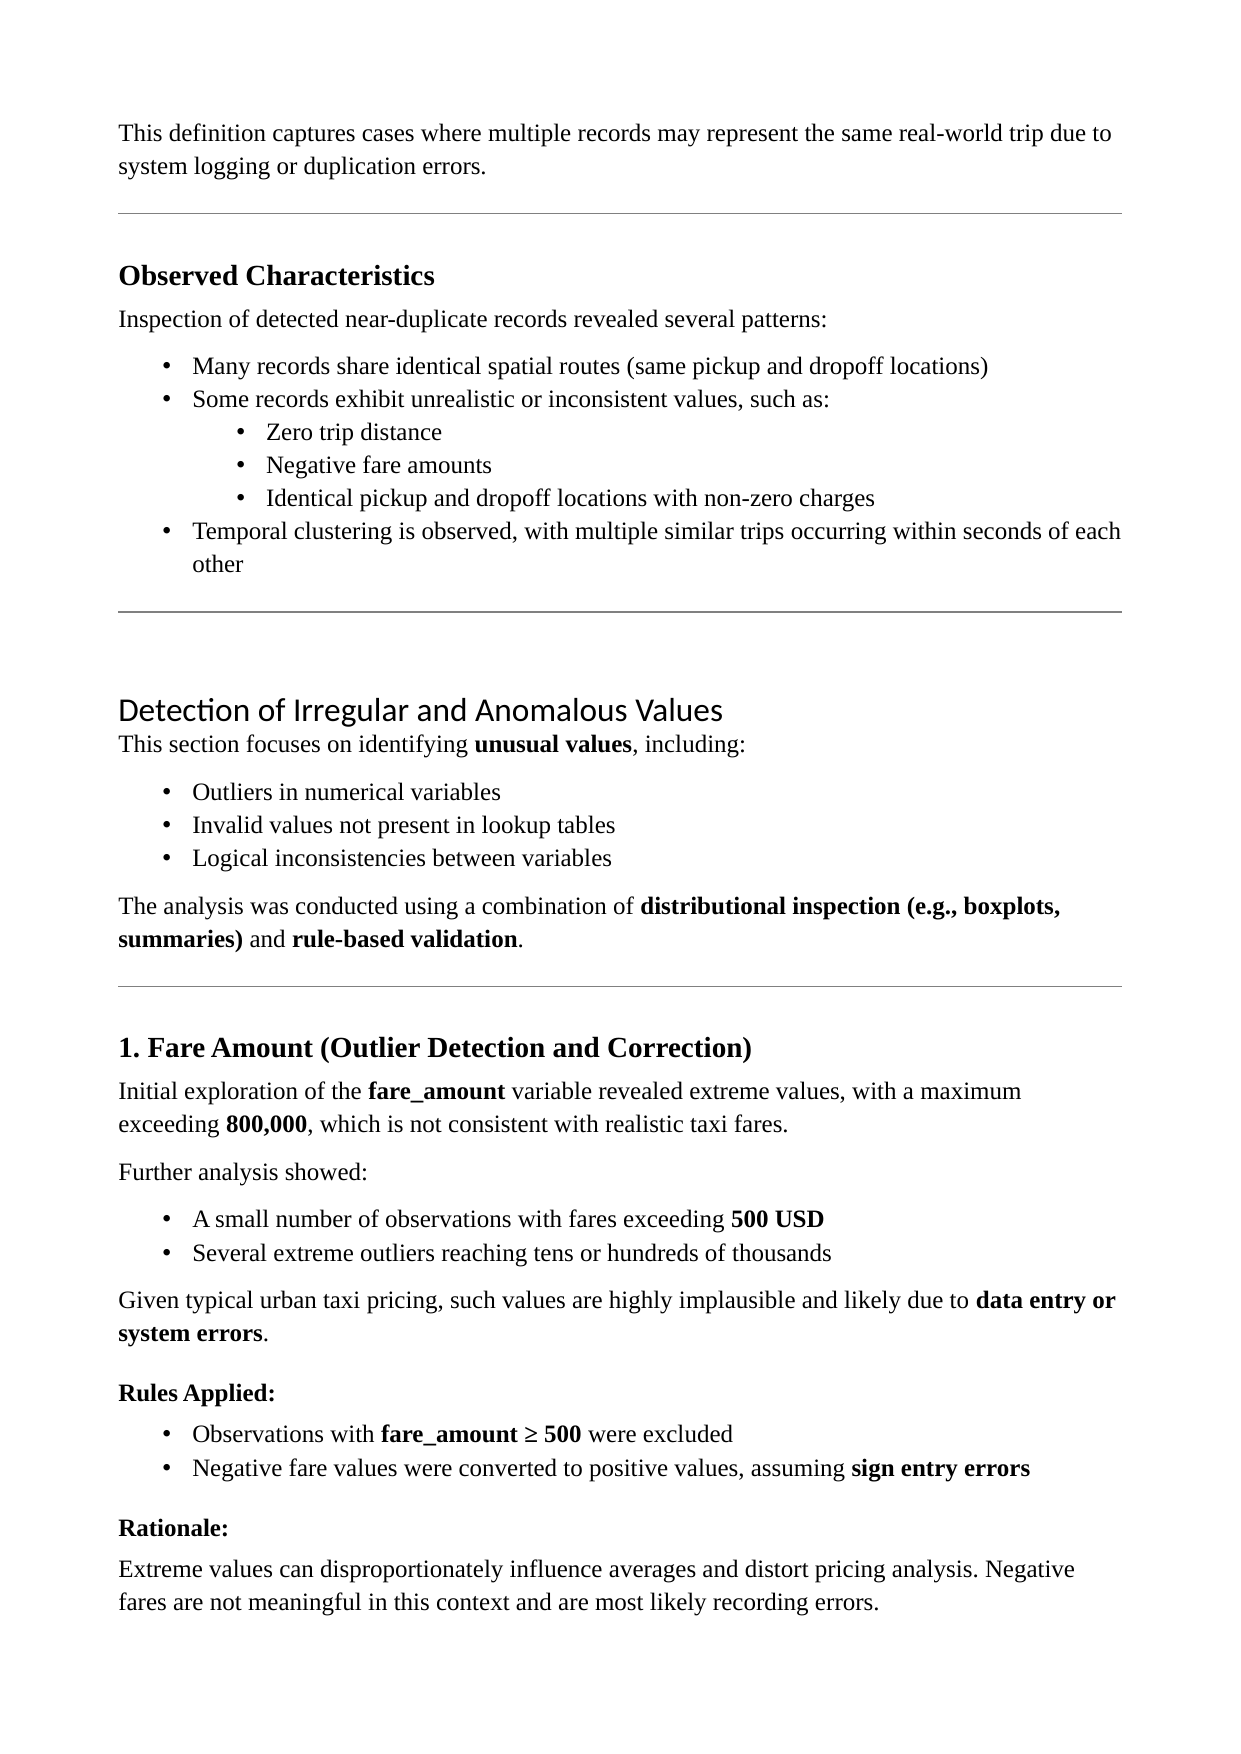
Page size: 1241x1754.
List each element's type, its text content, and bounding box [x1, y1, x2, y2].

list Negative fare amounts [236, 450, 1122, 479]
text Initial exploration of the fare_amount variable revealed extreme values, with a maximum exceeding 800,000, which is not consistent with realistic taxi fares. [118, 1076, 1122, 1138]
text This definition captures cases where multiple records may represent the same real-world trip due to system logging or duplication errors. [118, 118, 1122, 180]
list A small number of observations with fares exceeding 500 USD [162, 1204, 1122, 1233]
list Many records share identical spatial routes (same pickup and dropoff locations) [162, 351, 1122, 380]
list Several extreme outliers reaching tens or hundreds of thousands [162, 1238, 1122, 1266]
list Observations with fare_amount ≥ 500 were excluded [162, 1419, 1122, 1448]
subtitle Detection of Irregular and Anomalous Values [118, 689, 1122, 729]
text Given typical urban taxi pricing, such values are highly implausible and likely due to data entry or system errors. [118, 1285, 1122, 1347]
subtitle Observed Characteristics [118, 258, 1122, 291]
subtitle Rationale: [118, 1513, 1122, 1541]
list Logical inconsistencies between variables [162, 843, 1122, 872]
text Extreme values can disproportionately influence averages and distort pricing analysis. Negative fares are not meaningful in this context and are most likely recording errors. [118, 1554, 1122, 1616]
list Negative fare values were converted to positive values, assuming sign entry errors [162, 1453, 1122, 1481]
list Invalid values not present in lookup tables [162, 810, 1122, 839]
subtitle Rules Applied: [118, 1378, 1122, 1407]
list Some records exhibit unrealistic or inconsistent values, such as: [162, 384, 1122, 413]
list Zero trip distance [236, 417, 1122, 446]
list Temporal clustering is observed, with multiple similar trips occurring within seconds of each other [162, 516, 1122, 578]
list Outliers in numerical variables [162, 777, 1122, 806]
text The analysis was conducted using a combination of distributional inspection (e.g., boxplots, summaries) and rule-based validation. [118, 891, 1122, 953]
text Further analysis showed: [118, 1157, 1122, 1186]
text This section focuses on identifying unusual values, including: [118, 729, 1122, 758]
subtitle 1. Fare Amount (Outlier Detection and Correction) [118, 1030, 1122, 1064]
list Identical pickup and dropoff locations with non-zero charges [236, 483, 1122, 512]
text Inspection of detected near-duplicate records revealed several patterns: [118, 304, 1122, 332]
